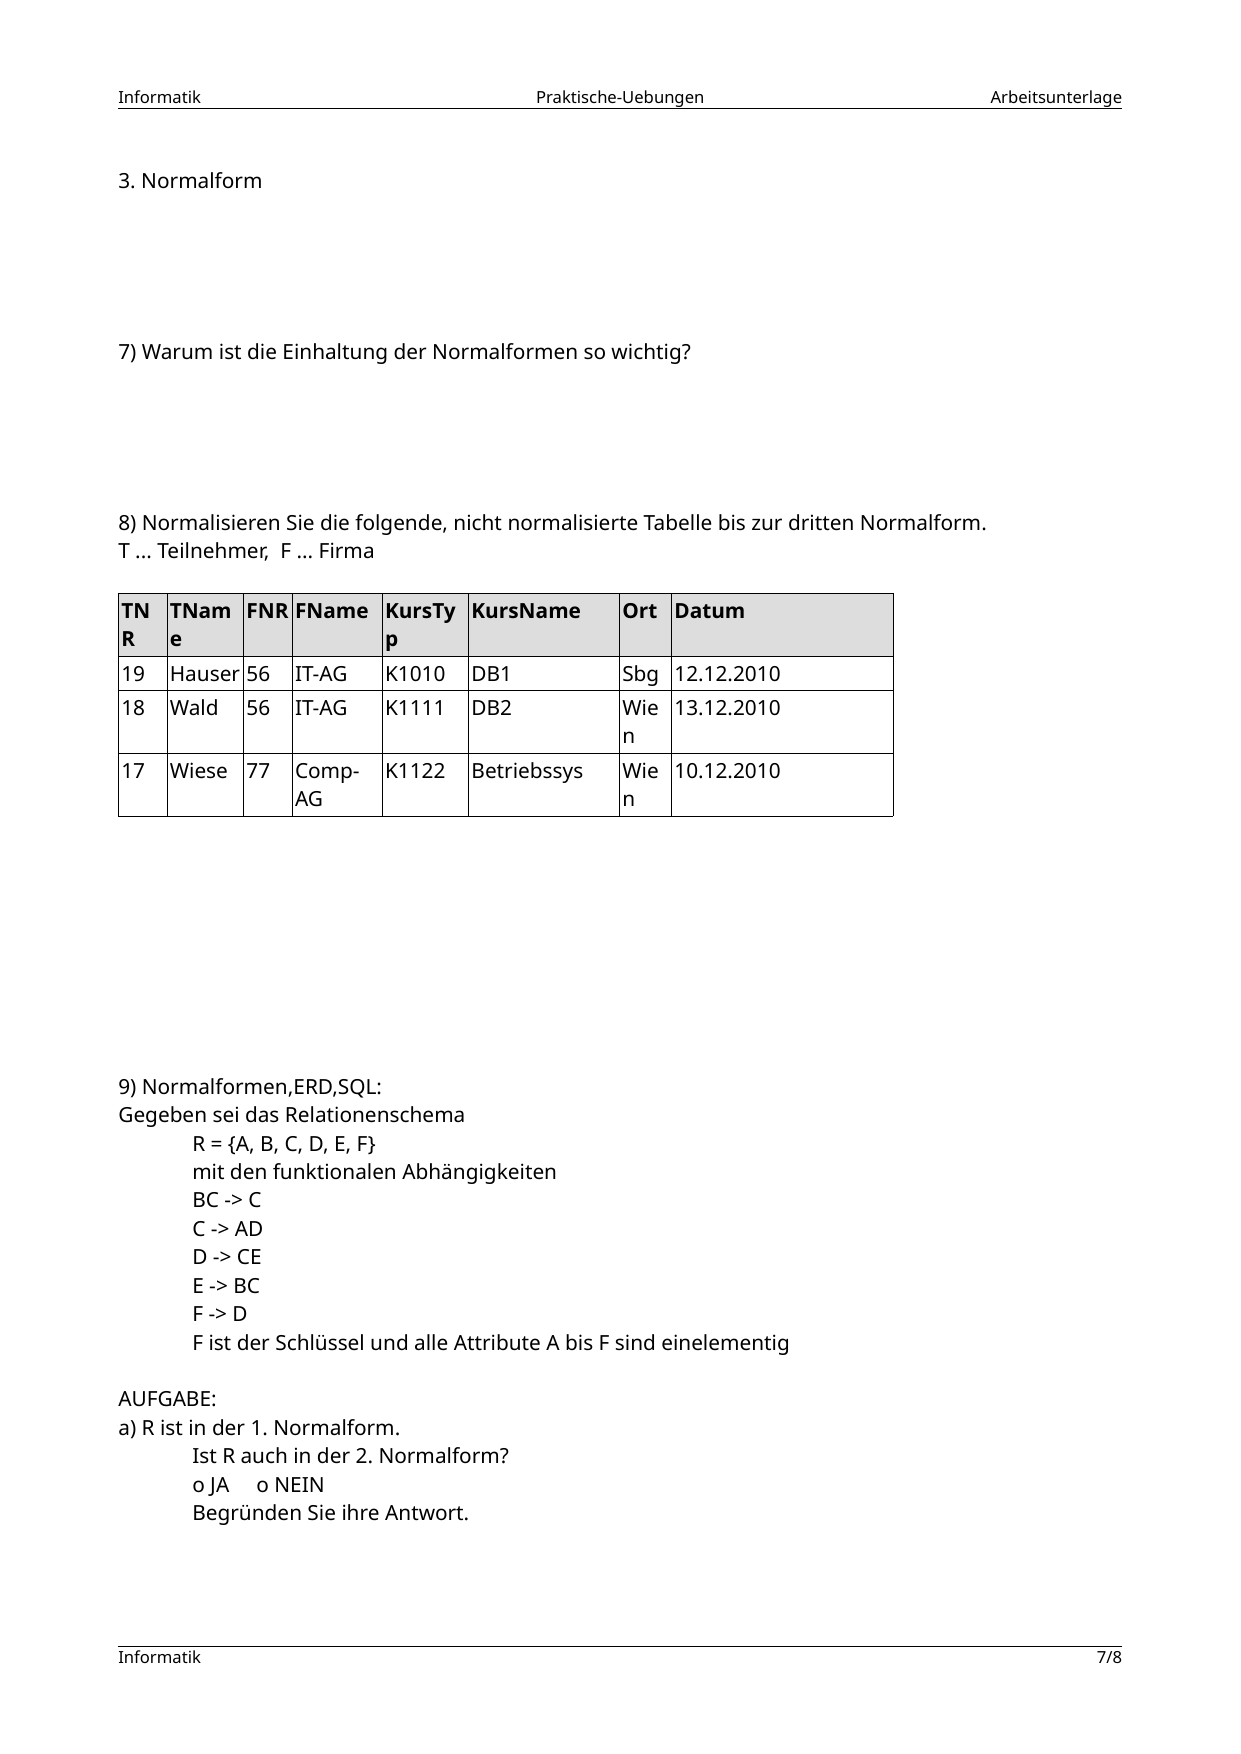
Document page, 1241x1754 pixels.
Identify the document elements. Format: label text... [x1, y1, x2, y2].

table_header KursName [469, 594, 619, 656]
table_cell 56 [244, 691, 292, 753]
text o JA o NEIN [118, 1470, 1122, 1498]
table_cell 13.12.2010 [672, 691, 893, 753]
table_cell Sbg [620, 657, 671, 690]
text 7) Warum ist die Einhaltung der Normalformen so wichtig? [118, 337, 1122, 365]
text 3. Normalform [118, 166, 1122, 195]
text BC -> C [118, 1186, 1122, 1214]
table_cell DB1 [469, 657, 619, 690]
text AUFGABE: [118, 1384, 1122, 1413]
text F -> D [118, 1299, 1122, 1328]
table_cell 56 [244, 657, 292, 690]
text D -> CE [118, 1242, 1122, 1271]
text F ist der Schlüssel und alle Attribute A bis F sind einelementig [118, 1328, 1122, 1356]
text Begründen Sie ihre Antwort. [118, 1498, 1122, 1527]
table_cell Wien [620, 754, 671, 816]
text C -> AD [118, 1214, 1122, 1242]
table_cell 77 [244, 754, 292, 816]
table_header FNR [244, 594, 292, 656]
table_header Ort [620, 594, 671, 656]
table_cell Comp-AG [293, 754, 382, 816]
table_header Datum [672, 594, 893, 656]
text 9) Normalformen,ERD,SQL: [118, 1072, 1122, 1100]
text Ist R auch in der 2. Normalform? [118, 1441, 1122, 1470]
table_cell IT-AG [293, 691, 382, 753]
table_cell Betriebssys [469, 754, 619, 816]
text a) R ist in der 1. Normalform. [118, 1413, 1122, 1441]
table_cell Hauser [168, 657, 243, 690]
text R = {A, B, C, D, E, F} [118, 1129, 1122, 1157]
table_header TName [168, 594, 243, 656]
table_header TNR [119, 594, 167, 656]
table_header FName [293, 594, 382, 656]
text T ... Teilnehmer, F ... Firma [118, 536, 1122, 564]
table_cell 18 [119, 691, 167, 753]
text E -> BC [118, 1271, 1122, 1299]
table_cell Wiese [168, 754, 243, 816]
table_cell 10.12.2010 [672, 754, 893, 816]
table_cell K1122 [383, 754, 468, 816]
table_cell K1010 [383, 657, 468, 690]
table_header KursTyp [383, 594, 468, 656]
table_cell 17 [119, 754, 167, 816]
text mit den funktionalen Abhängigkeiten [118, 1157, 1122, 1186]
table_cell Wald [168, 691, 243, 753]
table_cell IT-AG [293, 657, 382, 690]
table_cell DB2 [469, 691, 619, 753]
table_cell 19 [119, 657, 167, 690]
text Gegeben sei das Relationenschema [118, 1100, 1122, 1129]
table_cell 12.12.2010 [672, 657, 893, 690]
text 8) Normalisieren Sie die folgende, nicht normalisierte Tabelle bis zur dritten Normalform. [118, 508, 1122, 536]
table_cell Wien [620, 691, 671, 753]
table_cell K1111 [383, 691, 468, 753]
